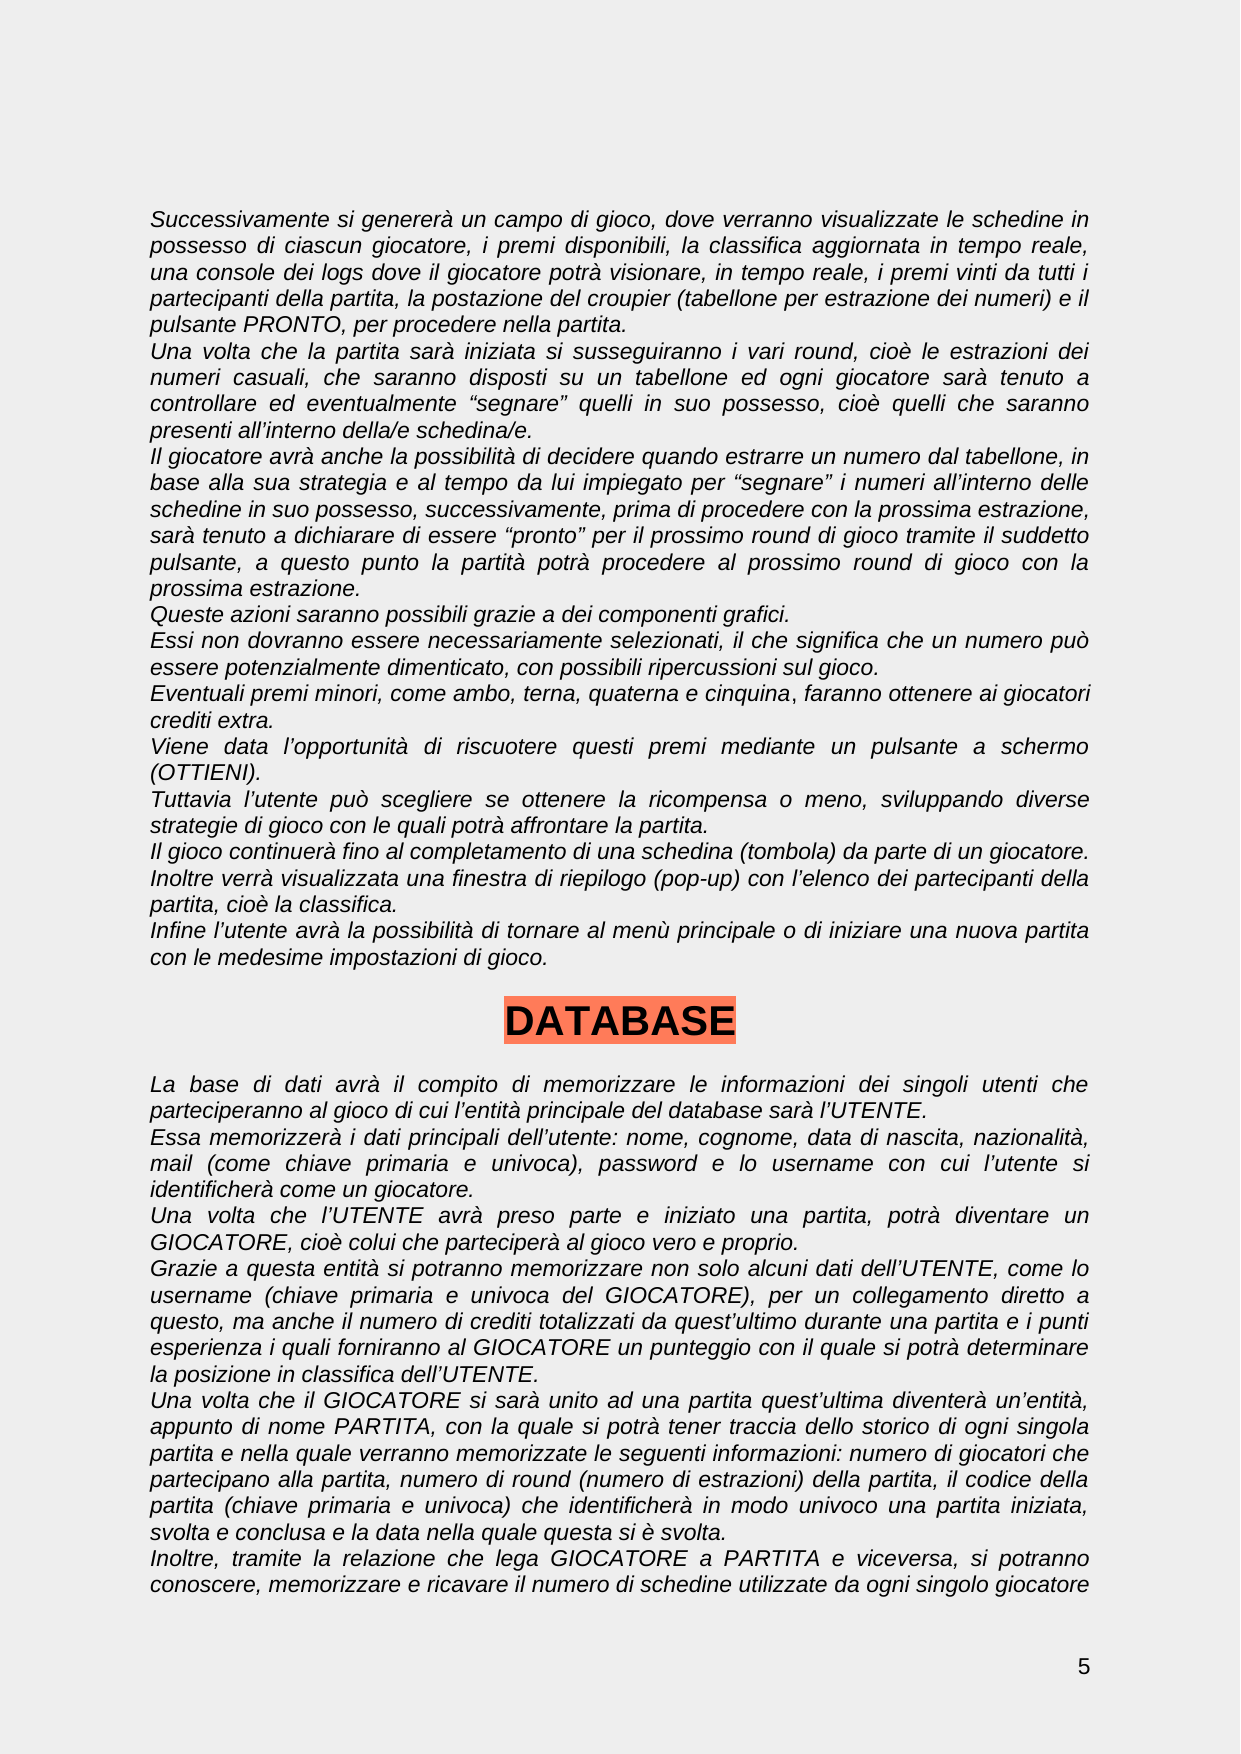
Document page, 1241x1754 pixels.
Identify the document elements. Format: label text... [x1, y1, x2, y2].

text Una volta che il GIOCATORE si sarà unito ad una partita quest’ultima diventerà un’entità, appunto di nome PARTITA, con la quale si potrà tener traccia dello storico di ogni singola partita e nella quale verranno memorizzate le seguenti informazioni: numero di giocatori che partecipano alla partita, numero di round (numero di estrazioni) della partita, il codice della partita (chiave primaria e univoca) che identificherà in modo univoco una partita iniziata, svolta e conclusa e la data nella quale questa si è svolta. [150, 1387, 1090, 1545]
text Il gioco continuerà fino al completamento di una schedina (tombola) da parte di un giocatore. [150, 838, 1090, 865]
text Viene data l’opportunità di riscuotere questi premi mediante un pulsante a schermo (OTTIENI). [150, 733, 1090, 786]
text Infine l’utente avrà la possibilità di tornare al menù principale o di iniziare una nuova partita con le medesime impostazioni di gioco. [150, 917, 1090, 970]
text Una volta che l’UTENTE avrà preso parte e iniziato una partita, potrà diventare un GIOCATORE, cioè colui che parteciperà al gioco vero e proprio. [150, 1202, 1090, 1255]
text Essi non dovranno essere necessariamente selezionati, il che significa che un numero può essere potenzialmente dimenticato, con possibili ripercussioni sul gioco. [150, 627, 1090, 680]
text Eventuali premi minori, come ambo, terna, quaterna e cinquina, faranno ottenere ai giocatori crediti extra. [150, 680, 1090, 733]
text Queste azioni saranno possibili grazie a dei componenti grafici. [150, 601, 1090, 627]
text Inoltre verrà visualizzata una finestra di riepilogo (pop-up) con l’elenco dei partecipanti della partita, cioè la classifica. [150, 865, 1090, 917]
text Successivamente si genererà un campo di gioco, dove verranno visualizzate le schedine in possesso di ciascun giocatore, i premi disponibili, la classifica aggiornata in tempo reale, una console dei logs dove il giocatore potrà visionare, in tempo reale, i premi vinti da tutti i partecipanti della partita, la postazione del croupier (tabellone per estrazione dei numeri) e il pulsante PRONTO, per procedere nella partita. [150, 206, 1090, 338]
text Inoltre, tramite la relazione che lega GIOCATORE a PARTITA e viceversa, si potranno conoscere, memorizzare e ricavare il numero di schedine utilizzate da ogni singolo giocatore [150, 1545, 1090, 1598]
text Tuttavia l’utente può scegliere se ottenere la ricompensa o meno, sviluppando diverse strategie di gioco con le quali potrà affrontare la partita. [150, 786, 1090, 838]
text DATABASE [150, 996, 1090, 1044]
text La base di dati avrà il compito di memorizzare le informazioni dei singoli utenti che parteciperanno al gioco di cui l’entità principale del database sarà l’UTENTE. [150, 1071, 1090, 1123]
text Una volta che la partita sarà iniziata si susseguiranno i vari round, cioè le estrazioni dei numeri casuali, che saranno disposti su un tabellone ed ogni giocatore sarà tenuto a controllare ed eventualmente “segnare” quelli in suo possesso, cioè quelli che saranno presenti all’interno della/e schedina/e. [150, 338, 1090, 443]
text Essa memorizzerà i dati principali dell’utente: nome, cognome, data di nascita, nazionalità, mail (come chiave primaria e univoca), password e lo username con cui l’utente si identificherà come un giocatore. [150, 1123, 1090, 1202]
text Grazie a questa entità si potranno memorizzare non solo alcuni dati dell’UTENTE, come lo username (chiave primaria e univoca del GIOCATORE), per un collegamento diretto a questo, ma anche il numero di crediti totalizzati da quest’ultimo durante una partita e i punti esperienza i quali forniranno al GIOCATORE un punteggio con il quale si potrà determinare la posizione in classifica dell’UTENTE. [150, 1255, 1090, 1387]
text Il giocatore avrà anche la possibilità di decidere quando estrarre un numero dal tabellone, in base alla sua strategia e al tempo da lui impiegato per “segnare” i numeri all’interno delle schedine in suo possesso, successivamente, prima di procedere con la prossima estrazione, sarà tenuto a dichiarare di essere “pronto” per il prossimo round di gioco tramite il suddetto pulsante, a questo punto la partità potrà procedere al prossimo round di gioco con la prossima estrazione. [150, 443, 1090, 601]
